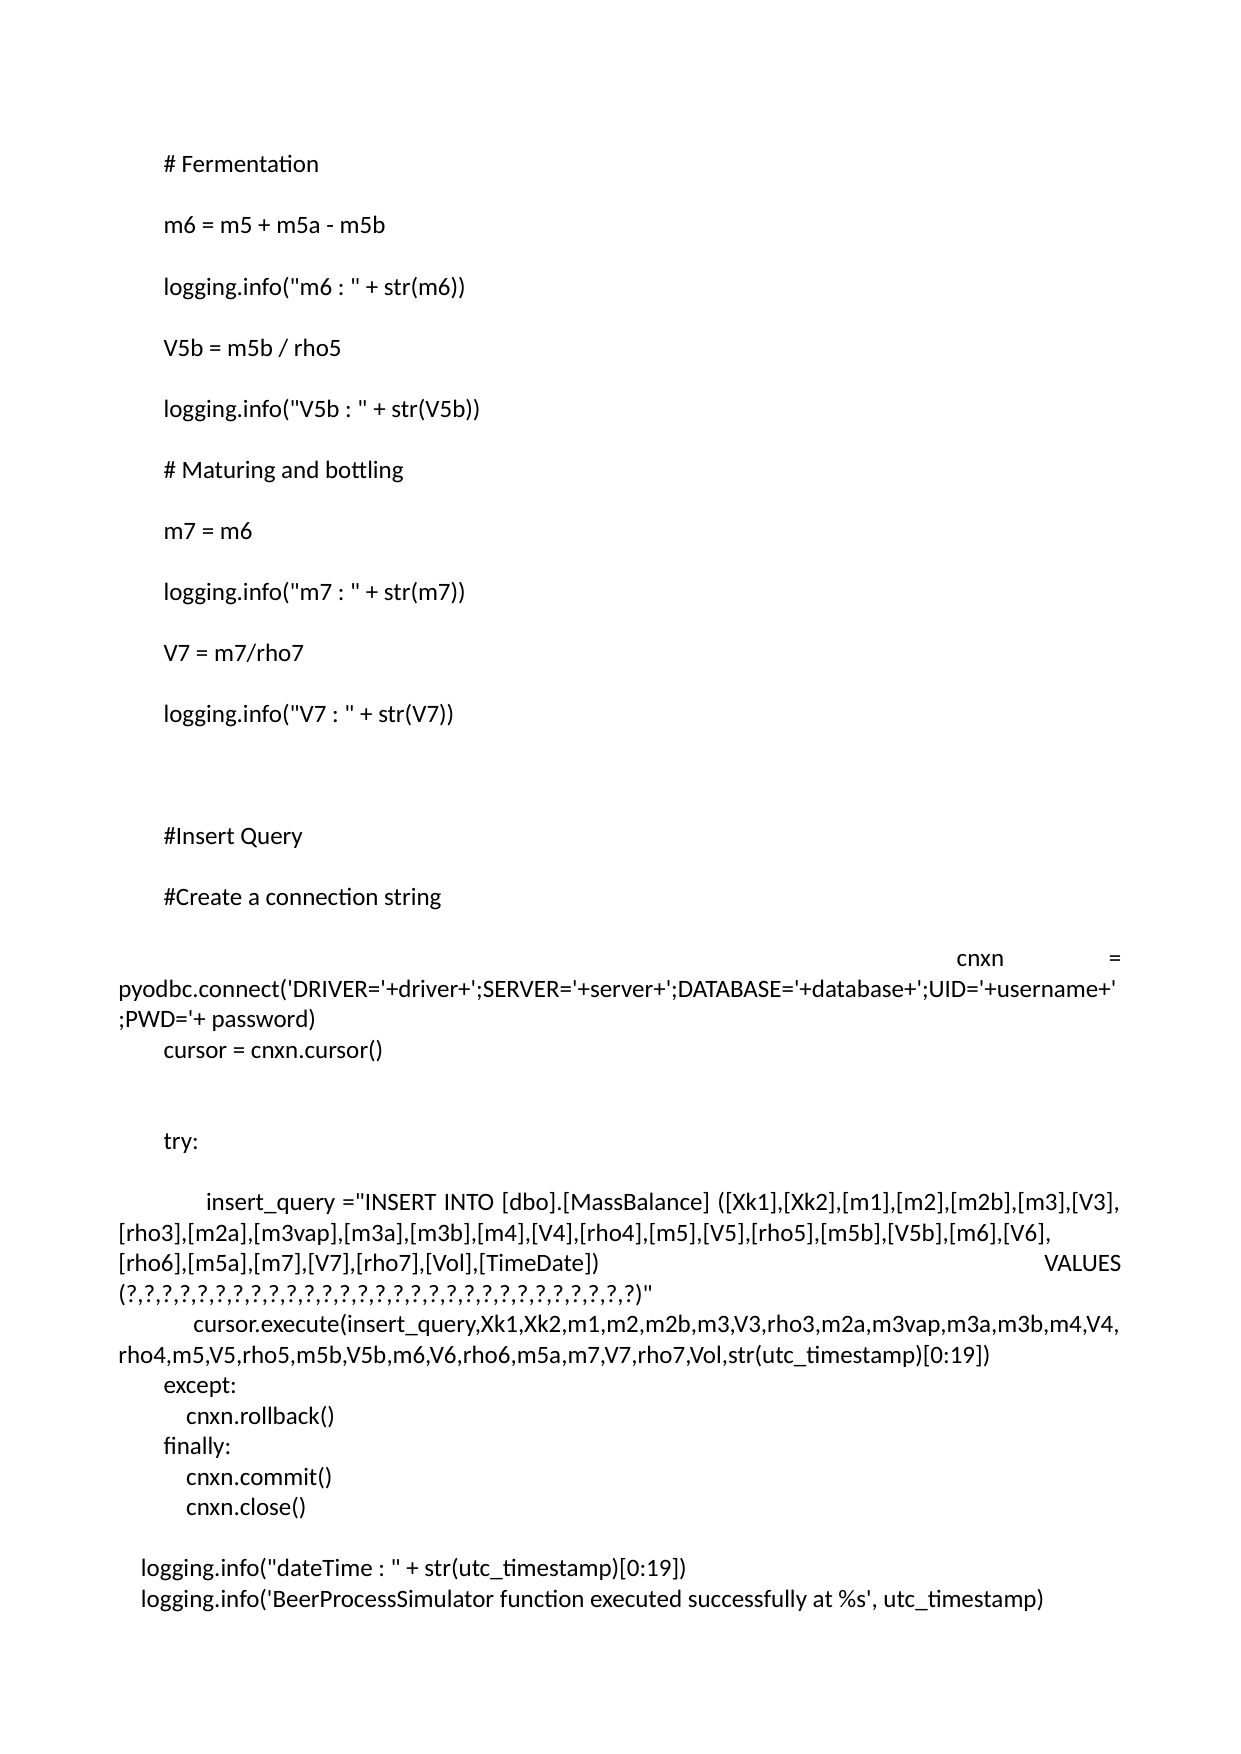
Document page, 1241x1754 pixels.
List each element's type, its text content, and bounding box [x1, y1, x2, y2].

text #Create a connection string [118, 881, 1122, 912]
text logging.info("m6 : " + str(m6)) [118, 271, 1122, 301]
text logging.info("V5b : " + str(V5b)) [118, 393, 1122, 423]
text logging.info("m7 : " + str(m7)) [118, 576, 1122, 606]
text cnxn = pyodbc.connect('DRIVER='+driver+';SERVER='+server+';DATABASE='+database+';UID='+username+';PWD='+ password) [118, 942, 1122, 1034]
text V7 = m7/rho7 [118, 637, 1122, 667]
text cnxn.commit() [118, 1461, 1122, 1492]
text cursor.execute(insert_query,Xk1,Xk2,m1,m2,m2b,m3,V3,rho3,m2a,m3vap,m3a,m3b,m4,V4,rho4,m5,V5,rho5,m5b,V5b,m6,V6,rho6,m5a,m7,V7,rho7,Vol,str(utc_timestamp)[0:19]) [118, 1308, 1122, 1369]
text m7 = m6 [118, 515, 1122, 545]
text cnxn.close() [118, 1492, 1122, 1522]
text logging.info("V7 : " + str(V7)) [118, 698, 1122, 728]
text finally: [118, 1431, 1122, 1461]
text V5b = m5b / rho5 [118, 332, 1122, 362]
text insert_query ="INSERT INTO [dbo].[MassBalance] ([Xk1],[Xk2],[m1],[m2],[m2b],[m3],[V3],[rho3],[m2a],[m3vap],[m3a],[m3b],[m4],[V4],[rho4],[m5],[V5],[rho5],[m5b],[V5b],[m6],[V6],[rho6],[m5a],[m7],[V7],[rho7],[Vol],[TimeDate]) VALUES (?,?,?,?,?,?,?,?,?,?,?,?,?,?,?,?,?,?,?,?,?,?,?,?,?,?,?,?,?)" [118, 1186, 1122, 1308]
text #Insert Query [118, 820, 1122, 851]
text except: [118, 1369, 1122, 1400]
text logging.info('BeerProcessSimulator function executed successfully at %s', utc_timestamp) [118, 1583, 1122, 1614]
text cnxn.rollback() [118, 1400, 1122, 1431]
text logging.info("dateTime : " + str(utc_timestamp)[0:19]) [118, 1553, 1122, 1583]
text # Maturing and bottling [118, 454, 1122, 484]
text # Fermentation [118, 149, 1122, 179]
text cursor = cnxn.cursor() [118, 1034, 1122, 1064]
text m6 = m5 + m5a - m5b [118, 210, 1122, 240]
text try: [118, 1125, 1122, 1156]
